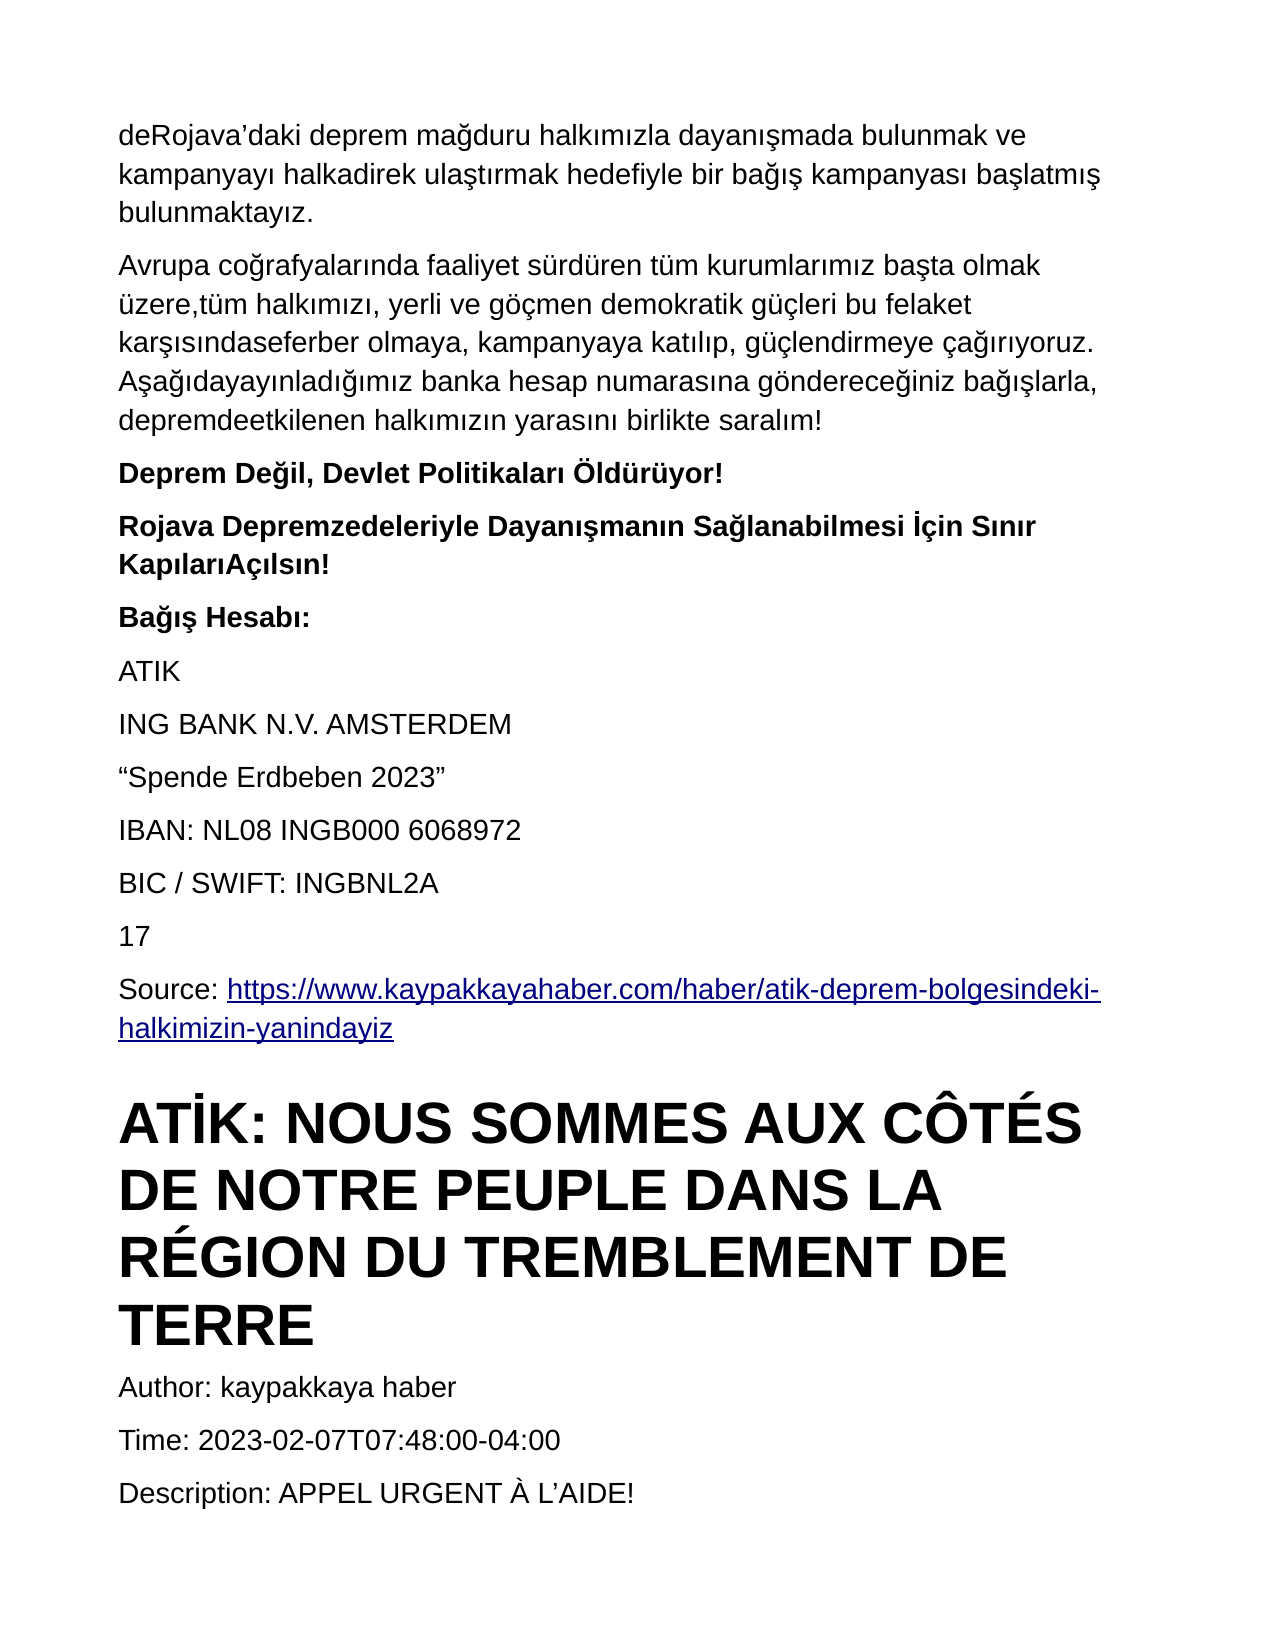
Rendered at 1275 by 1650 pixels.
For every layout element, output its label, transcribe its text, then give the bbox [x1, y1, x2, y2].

text Description: APPEL URGENT À L’AIDE! [118, 1476, 1157, 1509]
text BIC / SWIFT: INGBNL2A [118, 866, 1157, 899]
text deRojava’daki deprem mağduru halkımızla dayanışmada bulunmak ve kampanyayı halkadirek ulaştırmak hedefiyle bir bağış kampanyası başlatmış bulunmaktayız. [118, 118, 1157, 229]
text IBAN: NL08 INGB000 6068972 [118, 813, 1157, 846]
text ATIK [118, 653, 1157, 687]
text ING BANK N.V. AMSTERDEM [118, 707, 1157, 740]
text Avrupa coğrafyalarında faaliyet sürdüren tüm kurumlarımız başta olmak üzere,tüm halkımızı, yerli ve göçmen demokratik güçleri bu felaket karşısındaseferber olmaya, kampanyaya katılıp, güçlendirmeye çağırıyoruz. Aşağıdayayınladığımız banka hesap numarasına göndereceğiniz bağışlarla, depremdeetkilenen halkımızın yarasını birlikte saralım! [118, 248, 1157, 436]
text Time: 2023-02-07T07:48:00-04:00 [118, 1423, 1157, 1456]
subtitle ATİK: NOUS SOMMES AUX CÔTÉS DE NOTRE PEUPLE DANS LA RÉGION DU TREMBLEMENT DE TERRE [118, 1089, 1157, 1357]
text Bağış Hesabı: [118, 600, 1157, 634]
text “Spende Erdbeben 2023” [118, 760, 1157, 793]
text 17 [118, 919, 1157, 953]
text Deprem Değil, Devlet Politikaları Öldürüyor! [118, 456, 1157, 489]
text Source: https://www.kaypakkayahaber.com/haber/atik-deprem-bolgesindeki-halkimizin-yanindayiz [118, 972, 1157, 1044]
text Rojava Depremzedeleriyle Dayanışmanın Sağlanabilmesi İçin Sınır KapılarıAçılsın! [118, 509, 1157, 581]
text Author: kaypakkaya haber [118, 1370, 1157, 1403]
